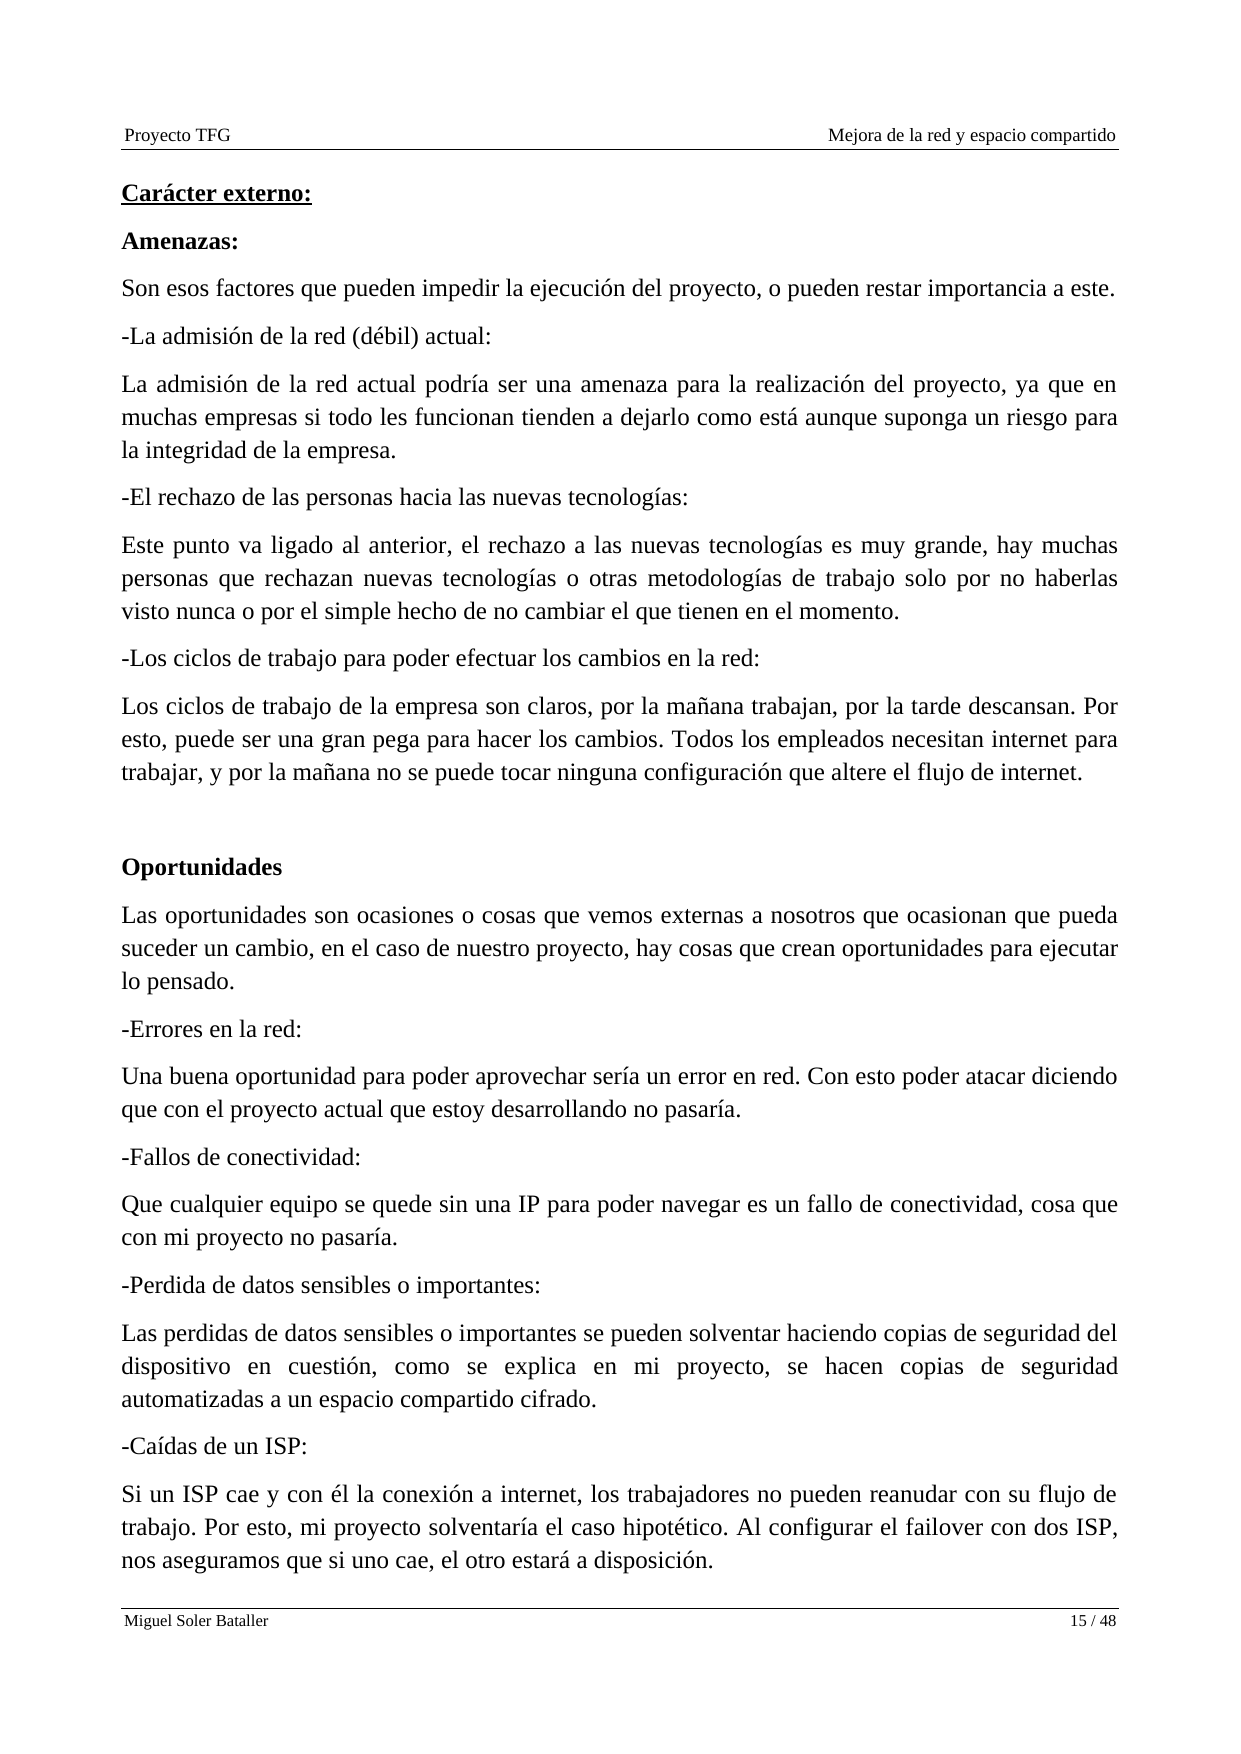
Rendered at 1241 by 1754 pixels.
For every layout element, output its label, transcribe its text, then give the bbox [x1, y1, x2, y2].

text -Fallos de conectividad: [121, 1142, 1119, 1171]
text Oportunidades [121, 852, 1119, 881]
text -Errores en la red: [121, 1014, 1119, 1042]
text -Perdida de datos sensibles o importantes: [121, 1270, 1119, 1299]
text Los ciclos de trabajo de la empresa son claros, por la mañana trabajan, por la tarde descansan. Por esto, puede ser una gran pega para hacer los cambios. Todos los empleados necesitan internet para trabajar, y por la mañana no se puede tocar ninguna configuración que altere el flujo de internet. [121, 691, 1119, 786]
text Son esos factores que pueden impedir la ejecución del proyecto, o pueden restar importancia a este. [121, 273, 1119, 302]
text -Caídas de un ISP: [121, 1431, 1119, 1460]
text Las oportunidades son ocasiones o cosas que vemos externas a nosotros que ocasionan que pueda suceder un cambio, en el caso de nuestro proyecto, hay cosas que crean oportunidades para ejecutar lo pensado. [121, 900, 1119, 995]
text Una buena oportunidad para poder aprovechar sería un error en red. Con esto poder atacar diciendo que con el proyecto actual que estoy desarrollando no pasaría. [121, 1061, 1119, 1123]
text -Los ciclos de trabajo para poder efectuar los cambios en la red: [121, 643, 1119, 672]
text Si un ISP cae y con él la conexión a internet, los trabajadores no pueden reanudar con su flujo de trabajo. Por esto, mi proyecto solventaría el caso hipotético. Al configurar el failover con dos ISP, nos aseguramos que si uno cae, el otro estará a disposición. [121, 1479, 1119, 1574]
text Que cualquier equipo se quede sin una IP para poder navegar es un fallo de conectividad, cosa que con mi proyecto no pasaría. [121, 1189, 1119, 1251]
text Amenazas: [121, 226, 1119, 254]
text -El rechazo de las personas hacia las nuevas tecnologías: [121, 482, 1119, 511]
text Este punto va ligado al anterior, el rechazo a las nuevas tecnologías es muy grande, hay muchas personas que rechazan nuevas tecnologías o otras metodologías de trabajo solo por no haberlas visto nunca o por el simple hecho de no cambiar el que tienen en el momento. [121, 530, 1119, 625]
text La admisión de la red actual podría ser una amenaza para la realización del proyecto, ya que en muchas empresas si todo les funcionan tienden a dejarlo como está aunque suponga un riesgo para la integridad de la empresa. [121, 369, 1119, 463]
text Las perdidas de datos sensibles o importantes se pueden solventar haciendo copias de seguridad del dispositivo en cuestión, como se explica en mi proyecto, se hacen copias de seguridad automatizadas a un espacio compartido cifrado. [121, 1318, 1119, 1412]
text -La admisión de la red (débil) actual: [121, 321, 1119, 350]
text Carácter externo: [121, 178, 1119, 207]
